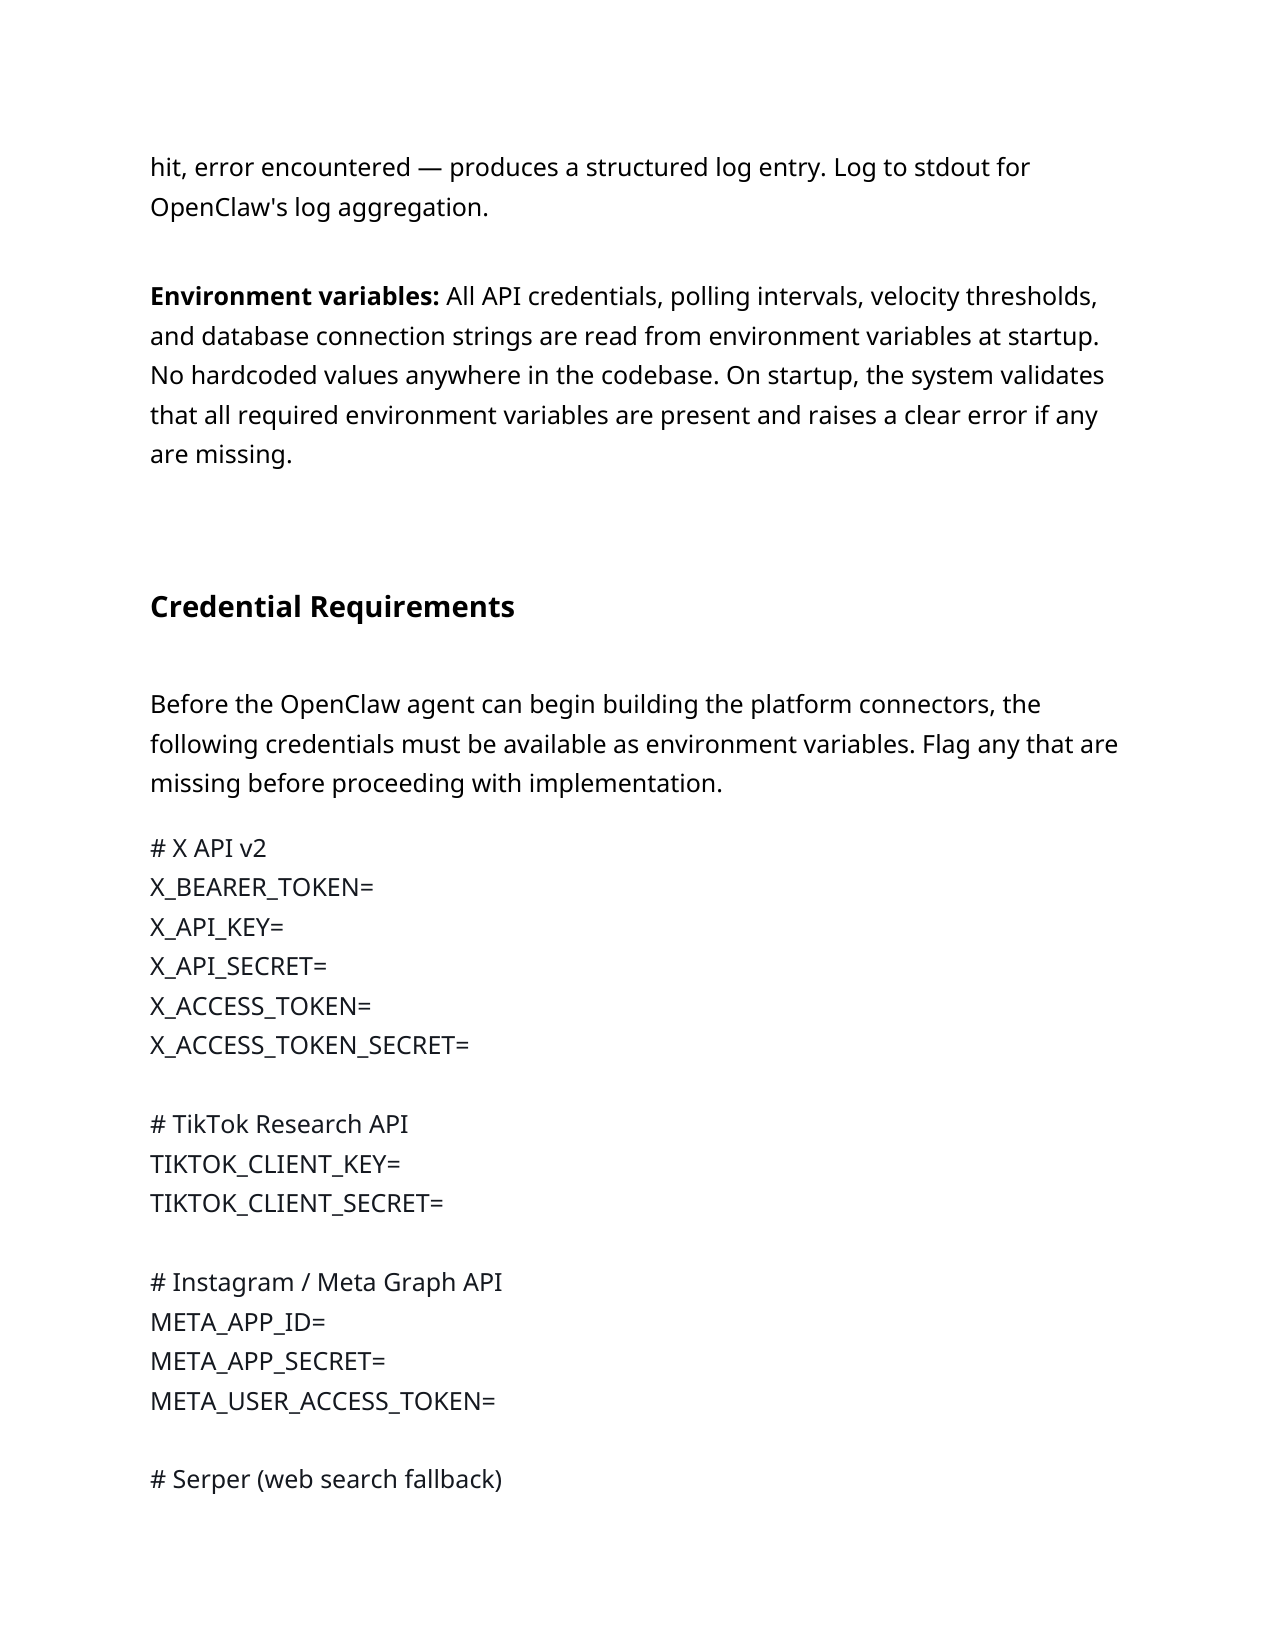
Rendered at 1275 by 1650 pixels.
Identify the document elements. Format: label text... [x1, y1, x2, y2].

subtitle Credential Requirements [150, 587, 1125, 626]
text # X API v2 X_BEARER_TOKEN= X_API_KEY= X_API_SECRET= X_ACCESS_TOKEN= X_ACCESS_TOKEN_SECRET= # TikTok Research API TIKTOK_CLIENT_KEY= TIKTOK_CLIENT_SECRET= # Instagram / Meta Graph API META_APP_ID= META_APP_SECRET= META_USER_ACCESS_TOKEN= # Serper (web search fallback) [150, 830, 1125, 1496]
text Environment variables: All API credentials, polling intervals, velocity thresholds, and database connection strings are read from environment variables at startup. No hardcoded values anywhere in the codebase. On startup, the system validates that all required environment variables are present and raises a clear error if any are missing. [150, 279, 1125, 471]
text Before the OpenClaw agent can begin building the platform connectors, the following credentials must be available as environment variables. Flag any that are missing before proceeding with implementation. [150, 687, 1125, 800]
text hit, error encountered — produces a structured log entry. Log to stdout for OpenClaw's log aggregation. [150, 150, 1125, 223]
